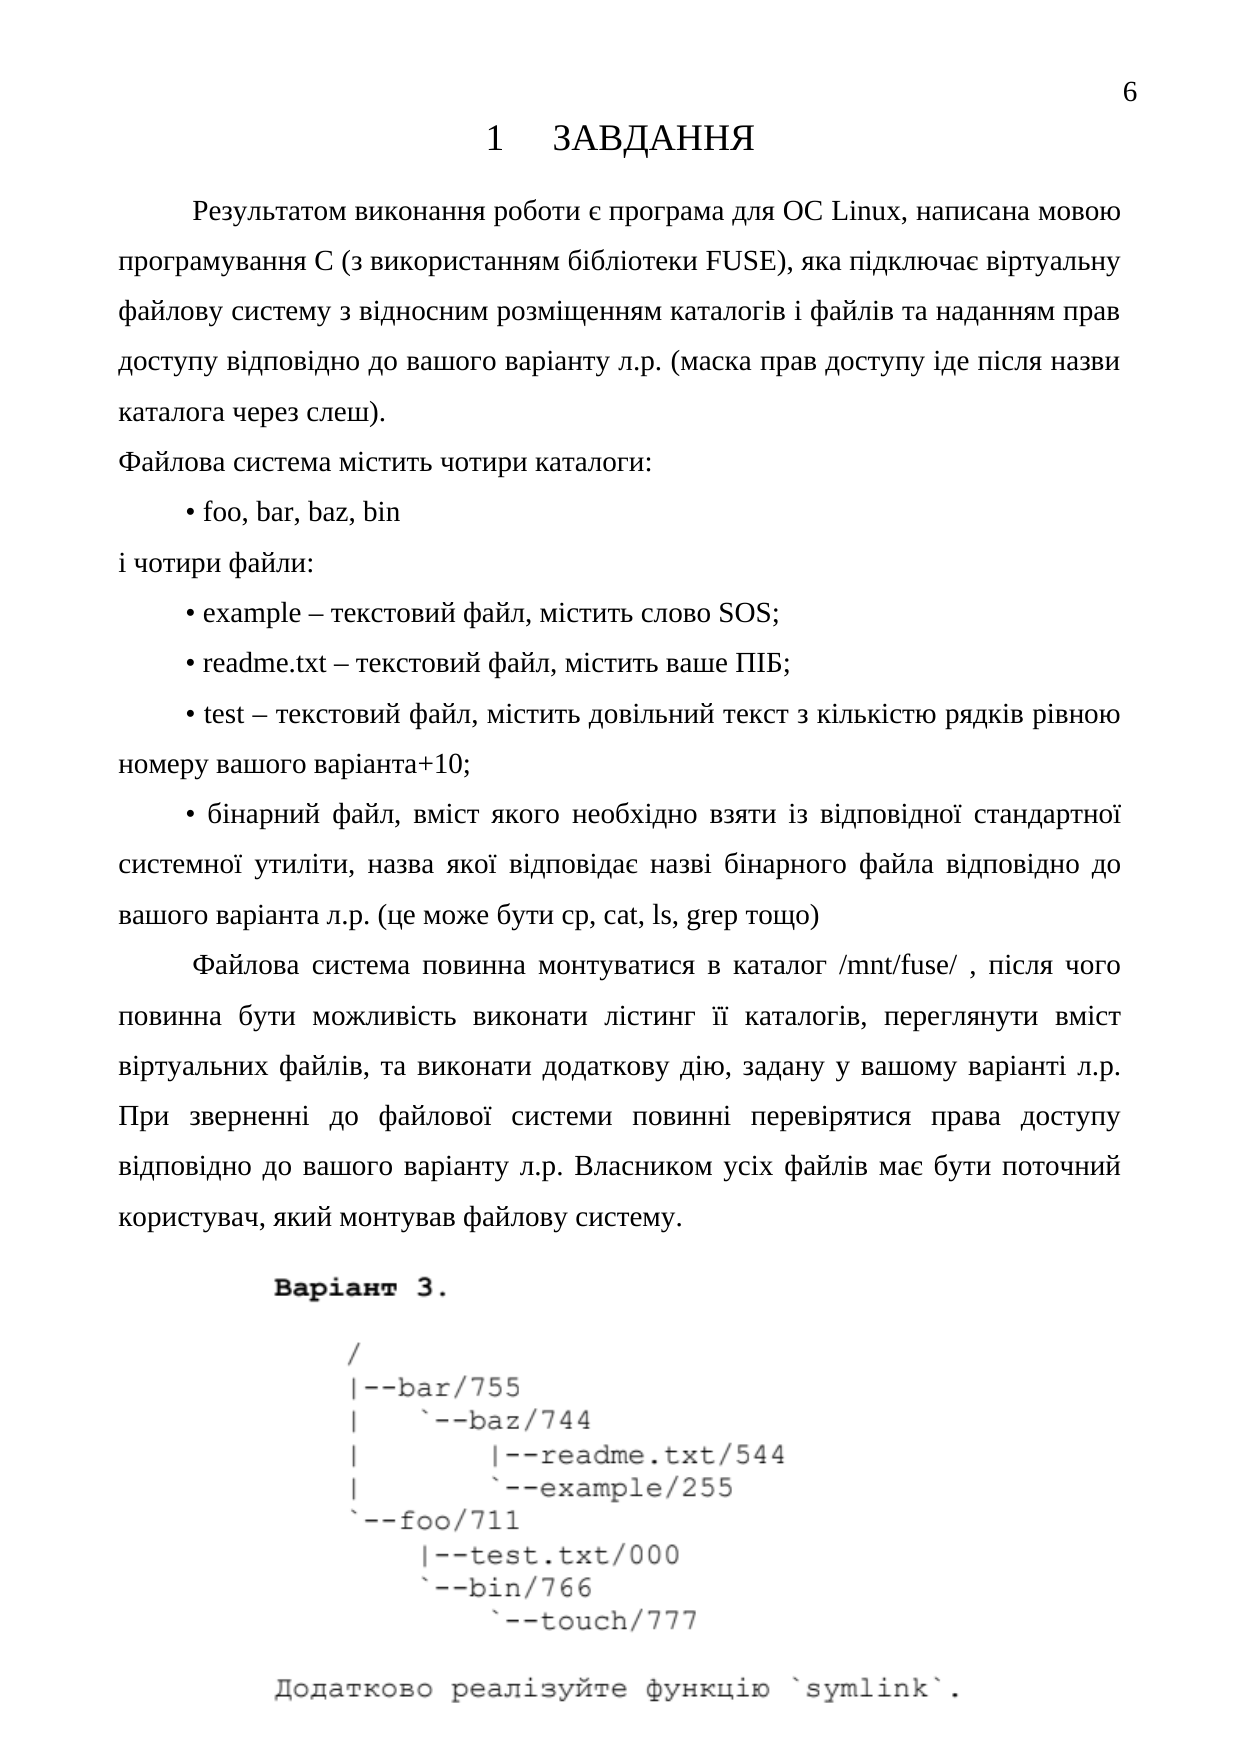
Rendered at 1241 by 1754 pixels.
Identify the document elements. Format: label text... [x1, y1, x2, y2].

text • readme.txt – текстовий файл, містить ваше ПІБ; [118, 645, 1122, 679]
picture [221, 1249, 1020, 1739]
subtitle Завдання [118, 115, 1122, 158]
text • test – текстовий файл, містить довільний текст з кількістю рядків рівною номеру вашого варіанта+10; [118, 696, 1122, 779]
text Файлова система повинна монтуватися в каталог /mnt/fuse/ , після чого повинна бути можливість виконати лістинг її каталогів, переглянути вміст віртуальних файлів, та виконати додаткову дію, задану у вашому варіанті л.р. При зверненні до файлової системи повинні перевірятися права доступу відповідно до вашого варіанту л.р. Власником усіх файлів має бути поточний користувач, який монтував файлову систему. [118, 947, 1122, 1232]
text і чотири файли: [118, 545, 1122, 578]
text Файлова система містить чотири каталоги: [118, 444, 1122, 478]
text Результатом виконання роботи є програма для ОС Linux, написана мовою програмування C (з використанням бібліотеки FUSE), яка підключає віртуальну файлову систему з відносним розміщенням каталогів і файлів та наданням прав доступу відповідно до вашого варіанту л.р. (маска прав доступу іде після назви каталога через слеш). [118, 193, 1122, 427]
text • бінарний файл, вміст якого необхідно взяти із відповідної стандартної системної утиліти, назва якої відповідає назві бінарного файла відповідно до вашого варіанта л.р. (це може бути cp, cat, ls, grep тощо) [118, 796, 1122, 931]
text • example – текстовий файл, містить слово SOS; [118, 595, 1122, 629]
text • foo, bar, baz, bin [118, 494, 1122, 528]
